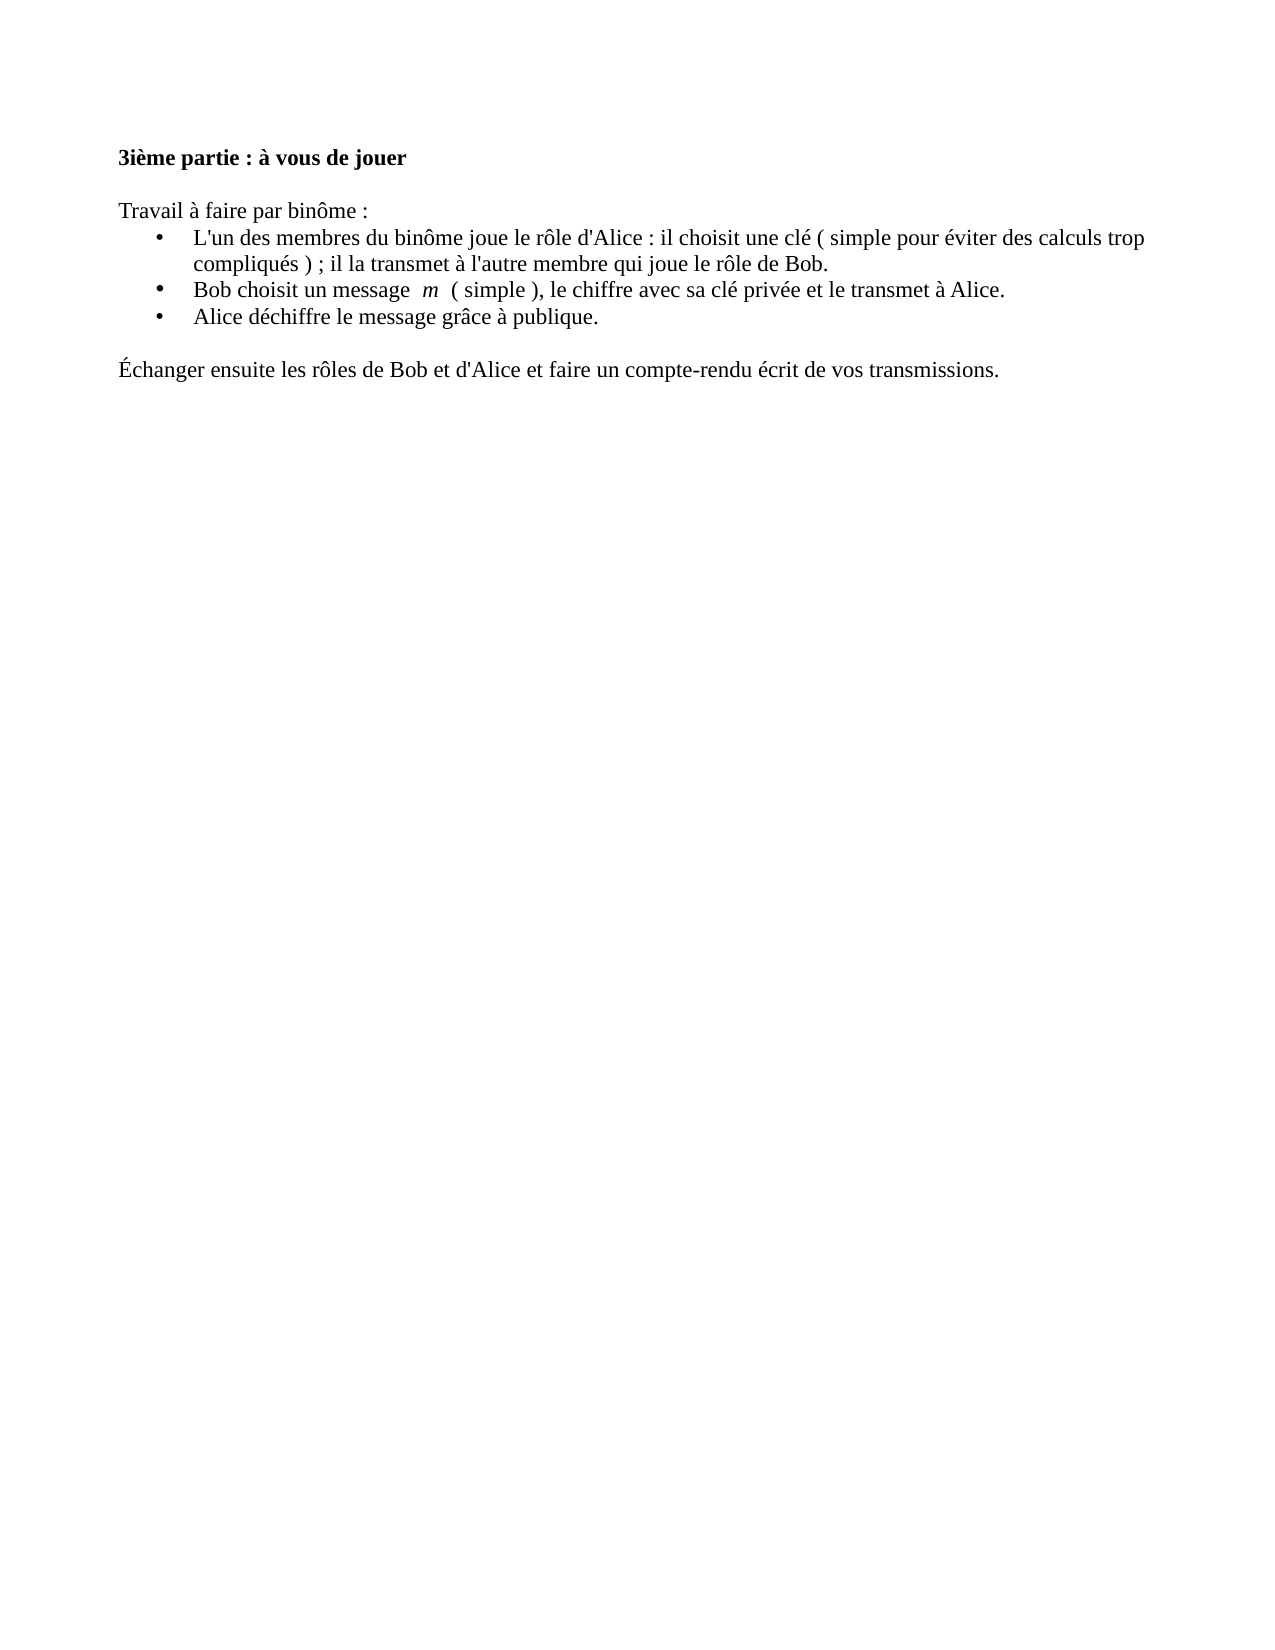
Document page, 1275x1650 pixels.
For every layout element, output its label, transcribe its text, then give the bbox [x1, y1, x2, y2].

text Échanger ensuite les rôles de Bob et d'Alice et faire un compte-rendu écrit de vos transmissions. [118, 356, 1157, 382]
text 3ième partie : à vous de jouer [118, 144, 1157, 171]
list Bob choisit un message ( simple ), le chiffre avec sa clé privée et le transmet à Alice. [156, 276, 1157, 303]
list L'un des membres du binôme joue le rôle d'Alice : il choisit une clé ( simple pour éviter des calculs trop compliqués ) ; il la transmet à l'autre membre qui joue le rôle de Bob. [156, 223, 1157, 276]
list Alice déchiffre le message grâce à publique. [156, 303, 1157, 329]
text Travail à faire par binôme : [118, 197, 1157, 223]
